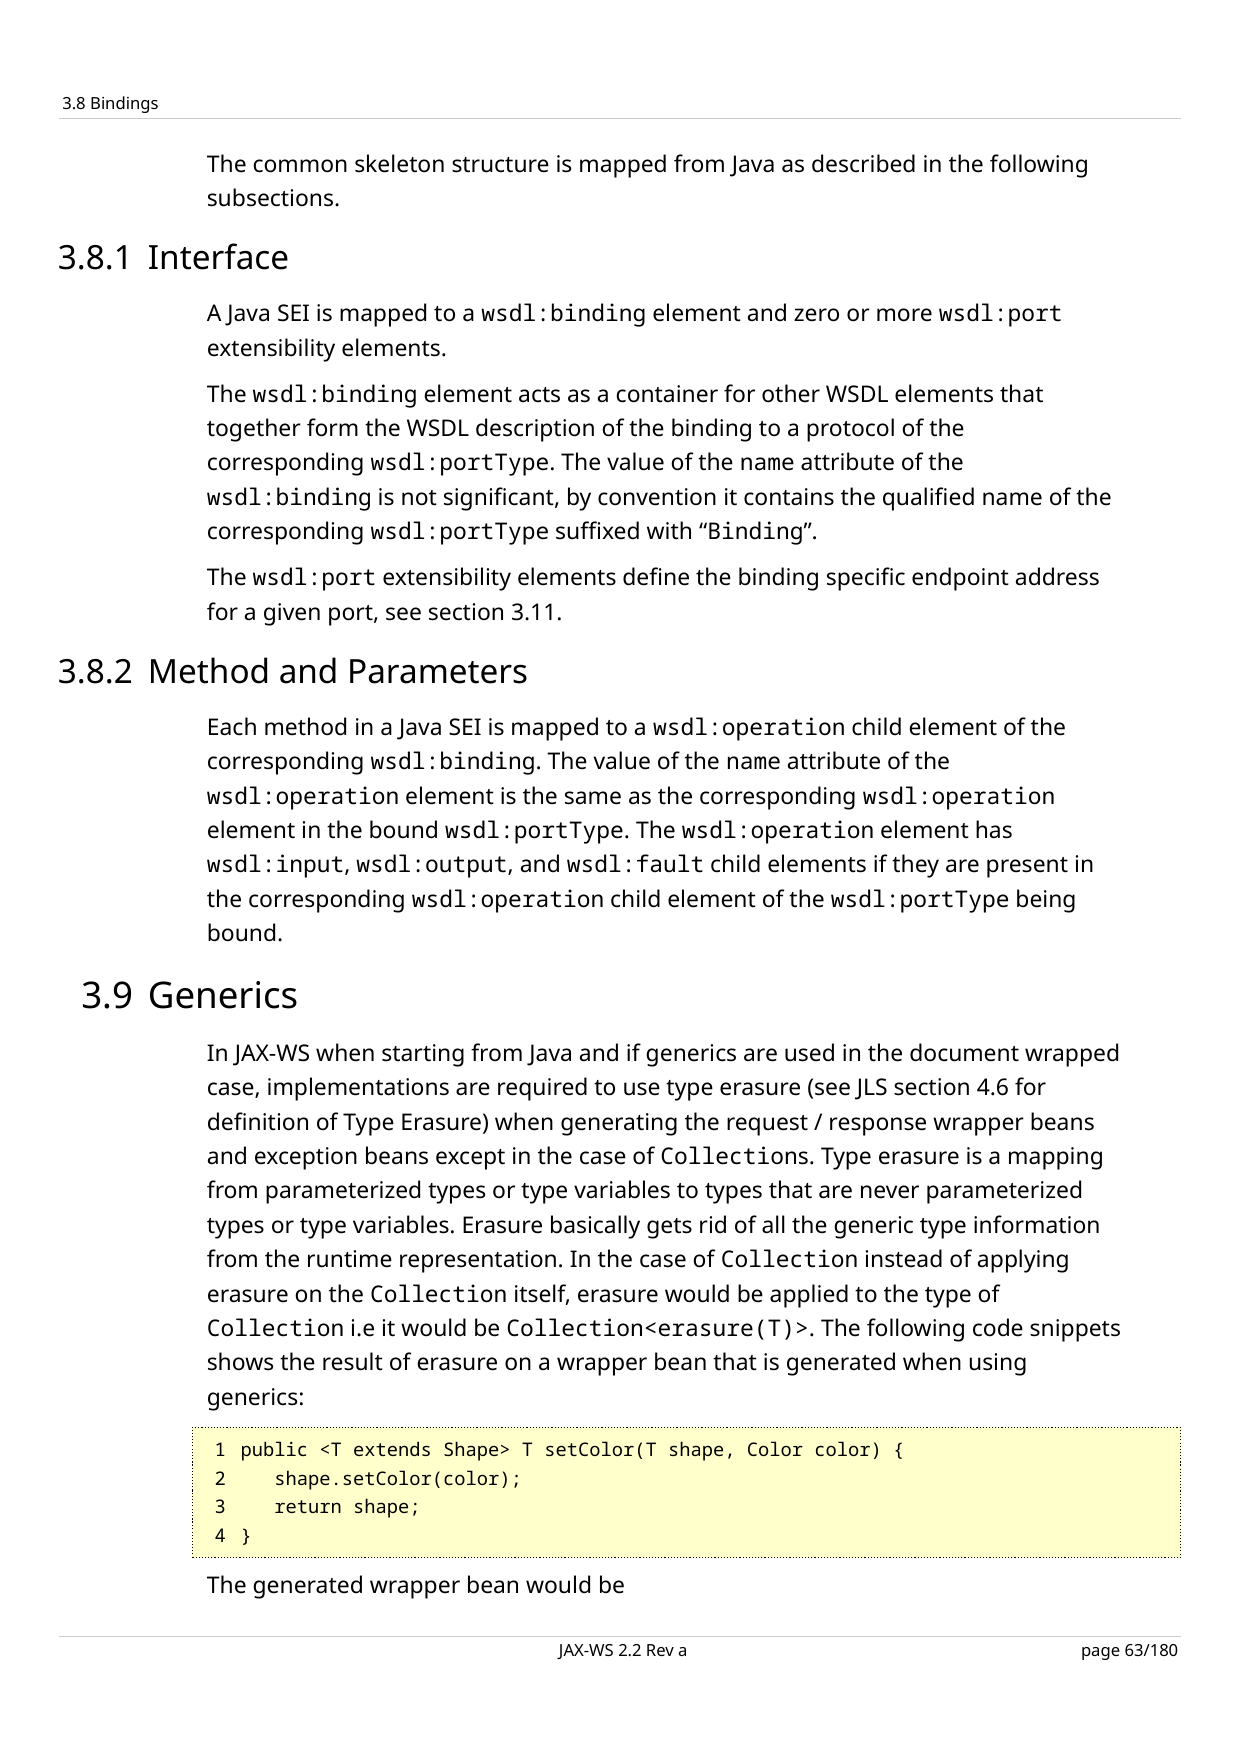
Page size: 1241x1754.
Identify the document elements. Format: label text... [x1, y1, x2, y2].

text The wsdl:binding element acts as a container for other WSDL elements that together form the WSDL description of the binding to a protocol of the corresponding wsdl:portType. The value of the name attribute of the wsdl:binding is not significant, by convention it contains the qualified name of the corresponding wsdl:portType suffixed with “Binding”. [207, 378, 1122, 546]
text Each method in a Java SEI is mapped to a wsdl:operation child element of the corresponding wsdl:binding. The value of the name attribute of the wsdl:operation element is the same as the corresponding wsdl:operation element in the bound wsdl:portType. The wsdl:operation element has wsdl:input, wsdl:output, and wsdl:fault child elements if they are present in the corresponding wsdl:operation child element of the wsdl:portType being bound. [207, 711, 1122, 948]
text The common skeleton structure is mapped from Java as described in the following subsections. [207, 147, 1122, 213]
text In JAX-WS when starting from Java and if generics are used in the document wrapped case, implementations are required to use type erasure (see JLS section 4.6 for definition of Type Erasure) when generating the request / response wrapper beans and exception beans except in the case of Collections. Type erasure is a mapping from parameterized types or type variables to types that are never parameterized types or type variables. Erasure basically gets rid of all the generic type information from the runtime representation. In the case of Collection instead of applying erasure on the Collection itself, erasure would be applied to the type of Collection i.e it would be Collection<erasure(T)>. The following code snippets shows the result of erasure on a wrapper bean that is generated when using generics: [207, 1037, 1122, 1412]
list shape.setColor(color); [192, 1455, 1181, 1484]
subtitle Generics [133, 969, 1181, 1019]
text A Java SEI is mapped to a wsdl:binding element and zero or more wsdl:port extensibility elements. [207, 297, 1122, 363]
list public <T extends Shape> T setColor(T shape, Color color) { [192, 1427, 1181, 1455]
list return shape; [192, 1484, 1181, 1512]
text The generated wrapper bean would be [207, 1569, 1122, 1601]
text The wsdl:port extensibility elements define the binding specific endpoint address for a given port, see section 3.11. [207, 561, 1122, 627]
subtitle Method and Parameters [133, 648, 1181, 693]
subtitle Interface [133, 234, 1181, 279]
list } [192, 1512, 1181, 1558]
